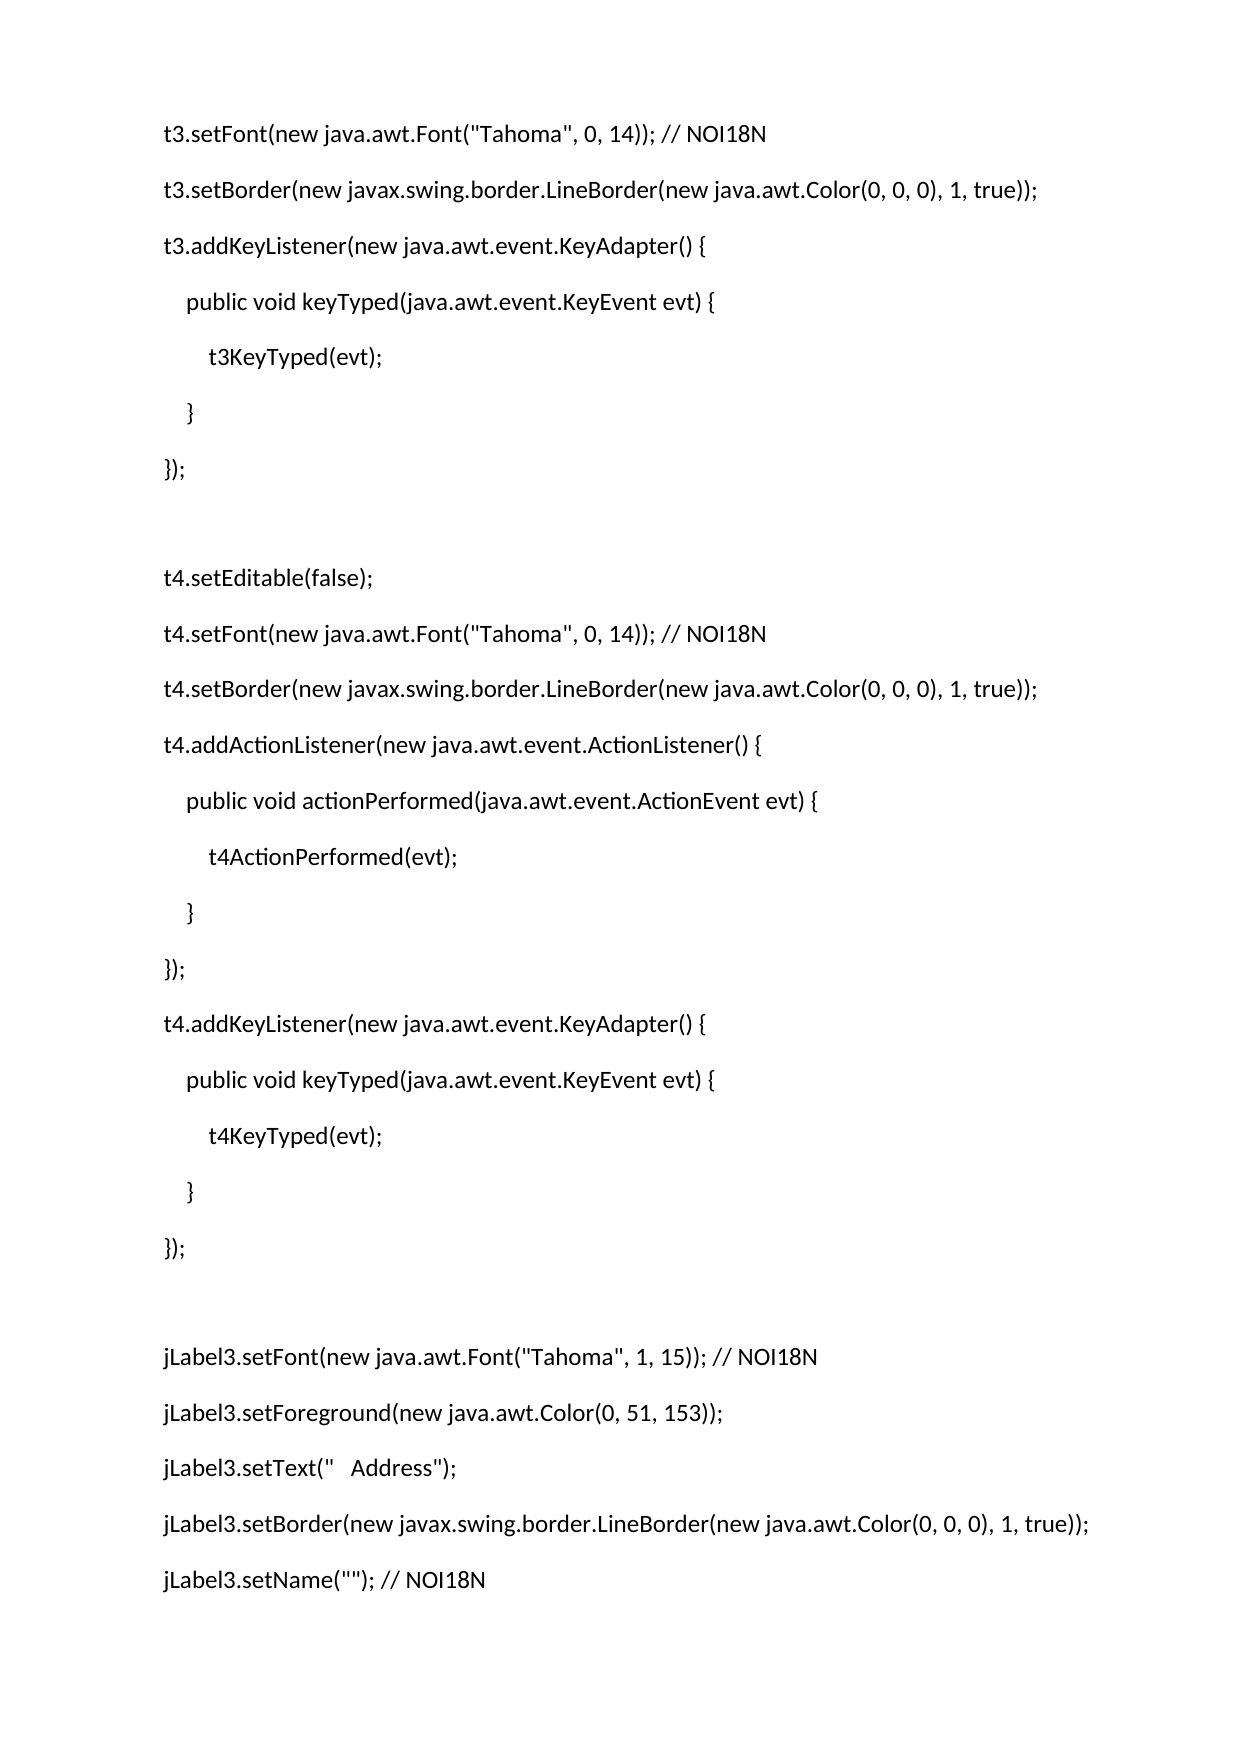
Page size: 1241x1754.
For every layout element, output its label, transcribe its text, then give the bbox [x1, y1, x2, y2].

text t4.setBorder(new javax.swing.border.LineBorder(new java.awt.Color(0, 0, 0), 1, true)); [118, 674, 1122, 704]
text }); [118, 453, 1122, 484]
text t3.setFont(new java.awt.Font("Tahoma", 0, 14)); // NOI18N [118, 118, 1122, 149]
text jLabel3.setName(""); // NOI18N [118, 1564, 1122, 1595]
text t4.setFont(new java.awt.Font("Tahoma", 0, 14)); // NOI18N [118, 618, 1122, 648]
text t4.setEditable(false); [118, 562, 1122, 592]
text jLabel3.setForeground(new java.awt.Color(0, 51, 153)); [118, 1397, 1122, 1427]
text jLabel3.setFont(new java.awt.Font("Tahoma", 1, 15)); // NOI18N [118, 1341, 1122, 1371]
text t4ActionPerformed(evt); [118, 841, 1122, 872]
text } [118, 1176, 1122, 1207]
text } [118, 897, 1122, 927]
text t3.setBorder(new javax.swing.border.LineBorder(new java.awt.Color(0, 0, 0), 1, true)); [118, 174, 1122, 204]
text t3KeyTyped(evt); [118, 341, 1122, 372]
text }); [118, 953, 1122, 983]
text public void keyTyped(java.awt.event.KeyEvent evt) { [118, 1064, 1122, 1095]
text t4.addActionListener(new java.awt.event.ActionListener() { [118, 729, 1122, 760]
text jLabel3.setText(" Address"); [118, 1452, 1122, 1483]
text } [118, 397, 1122, 428]
text public void keyTyped(java.awt.event.KeyEvent evt) { [118, 286, 1122, 316]
text t4KeyTyped(evt); [118, 1120, 1122, 1151]
text public void actionPerformed(java.awt.event.ActionEvent evt) { [118, 785, 1122, 816]
text t3.addKeyListener(new java.awt.event.KeyAdapter() { [118, 230, 1122, 260]
text t4.addKeyListener(new java.awt.event.KeyAdapter() { [118, 1009, 1122, 1039]
text jLabel3.setBorder(new javax.swing.border.LineBorder(new java.awt.Color(0, 0, 0), 1, true)); [118, 1508, 1122, 1539]
text }); [118, 1232, 1122, 1262]
